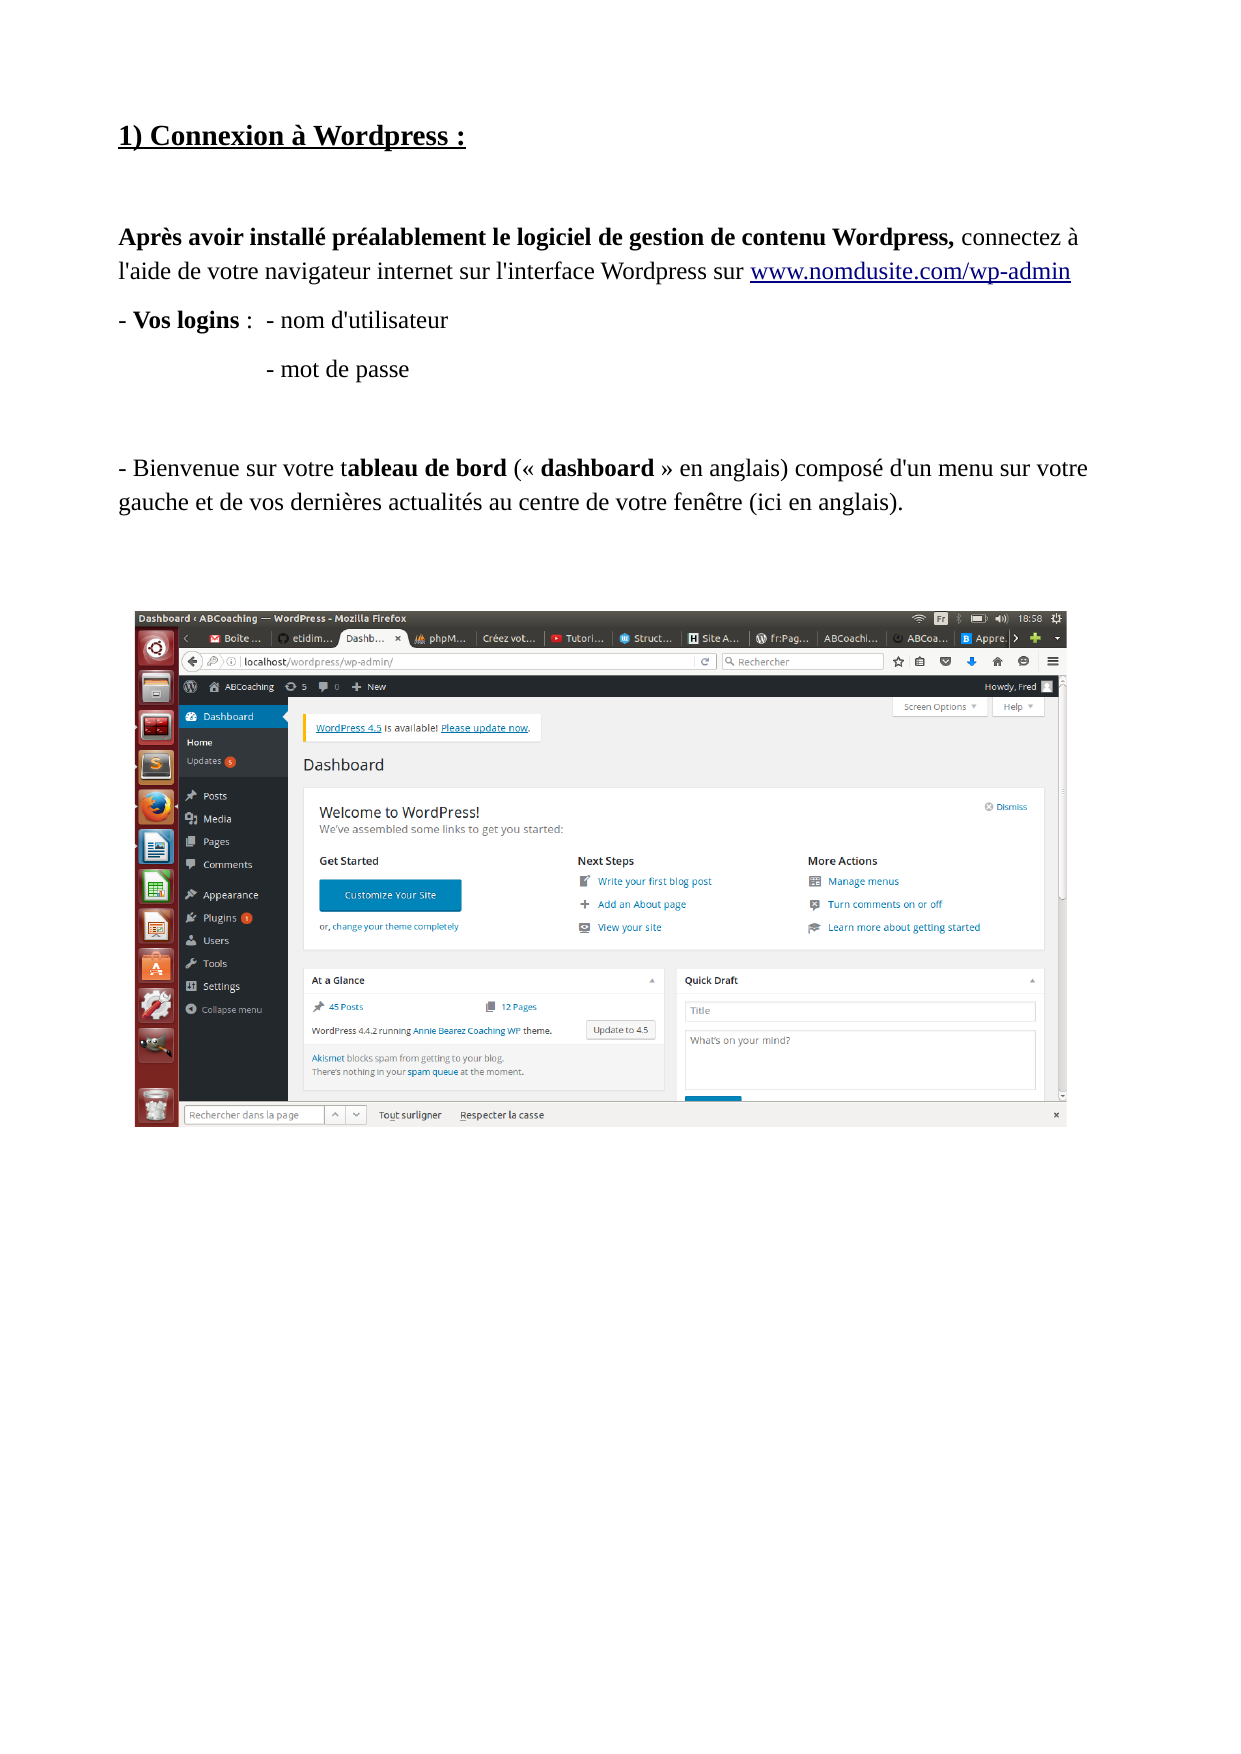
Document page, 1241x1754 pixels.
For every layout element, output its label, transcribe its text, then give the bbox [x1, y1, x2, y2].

text Après avoir installé préalablement le logiciel de gestion de contenu Wordpress, connectez à l'aide de votre navigateur internet sur l'interface Wordpress sur www.nomdusite.com/wp-admin [118, 222, 1122, 285]
text - Vos logins : - nom d'utilisateur [118, 306, 1122, 334]
text - Bienvenue sur votre tableau de bord (« dashboard » en anglais) composé d'un menu sur votre gauche et de vos dernières actualités au centre de votre fenêtre (ici en anglais). [118, 453, 1122, 516]
picture [134, 611, 1067, 1127]
text 1) Connexion à Wordpress : [118, 118, 1122, 152]
text - mot de passe [118, 354, 1122, 383]
